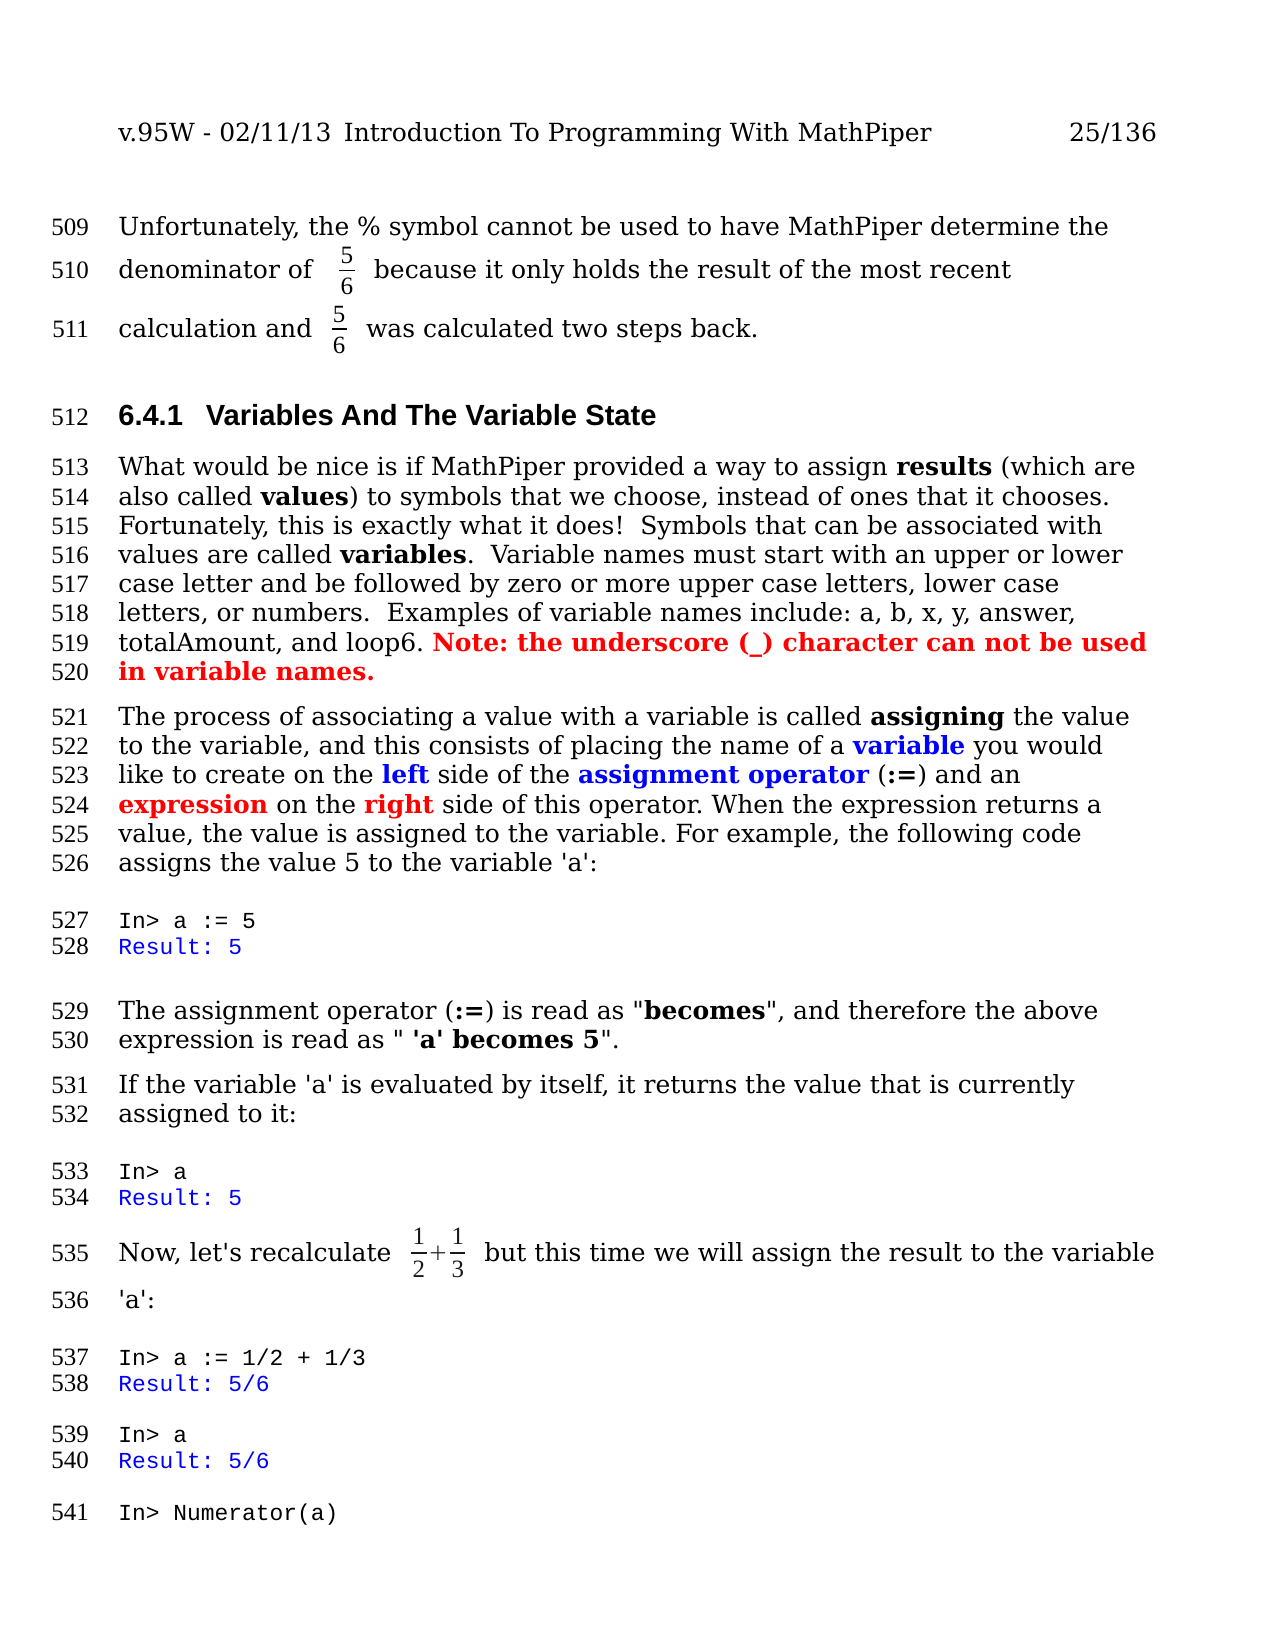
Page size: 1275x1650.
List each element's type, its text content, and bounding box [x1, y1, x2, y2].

text Now, let's recalculatebut this time we will assign the result to the variable 'a': [118, 1221, 1157, 1314]
text Result: 5/6 [118, 1372, 1157, 1398]
text Result: 5 [118, 1186, 1157, 1212]
text In> a := 1/2 + 1/3 [118, 1346, 1157, 1372]
text What would be nice is if MathPiper provided a way to assign results (which are also called values) to symbols that we choose, instead of ones that it chooses. Fortunately, this is exactly what it does! Symbols that can be associated with values are called variables. Variable names must start with an upper or lower case letter and be followed by zero or more upper case letters, lower case letters, or numbers. Examples of variable names include: a, b, x, y, answer, totalAmount, and loop6. Note: the underscore (_) character can not be used in variable names. [118, 452, 1157, 686]
text In> a [118, 1160, 1157, 1186]
subtitle Variables And The Variable State [118, 398, 1157, 431]
text The process of associating a value with a variable is called assigning the value to the variable, and this consists of placing the name of a variable you would like to create on the left side of the assignment operator (:=) and an expression on the right side of this operator. When the expression returns a value, the value is assigned to the variable. For example, the following code assigns the value 5 to the variable 'a': [118, 701, 1157, 877]
text Result: 5 [118, 935, 1157, 961]
text Result: 5/6 [118, 1450, 1157, 1476]
text In> Numerator(a) [118, 1502, 1157, 1528]
text In> a := 5 [118, 909, 1157, 935]
text If the variable 'a' is evaluated by itself, it returns the value that is currently assigned to it: [118, 1070, 1157, 1128]
text Unfortunately, the % symbol cannot be used to have MathPiper determine the denominator of because it only holds the result of the most recent calculation andwas calculated two steps back. [118, 212, 1157, 358]
text The assignment operator (:=) is read as "becomes", and therefore the above expression is read as " 'a' becomes 5". [118, 996, 1157, 1055]
text In> a [118, 1424, 1157, 1450]
